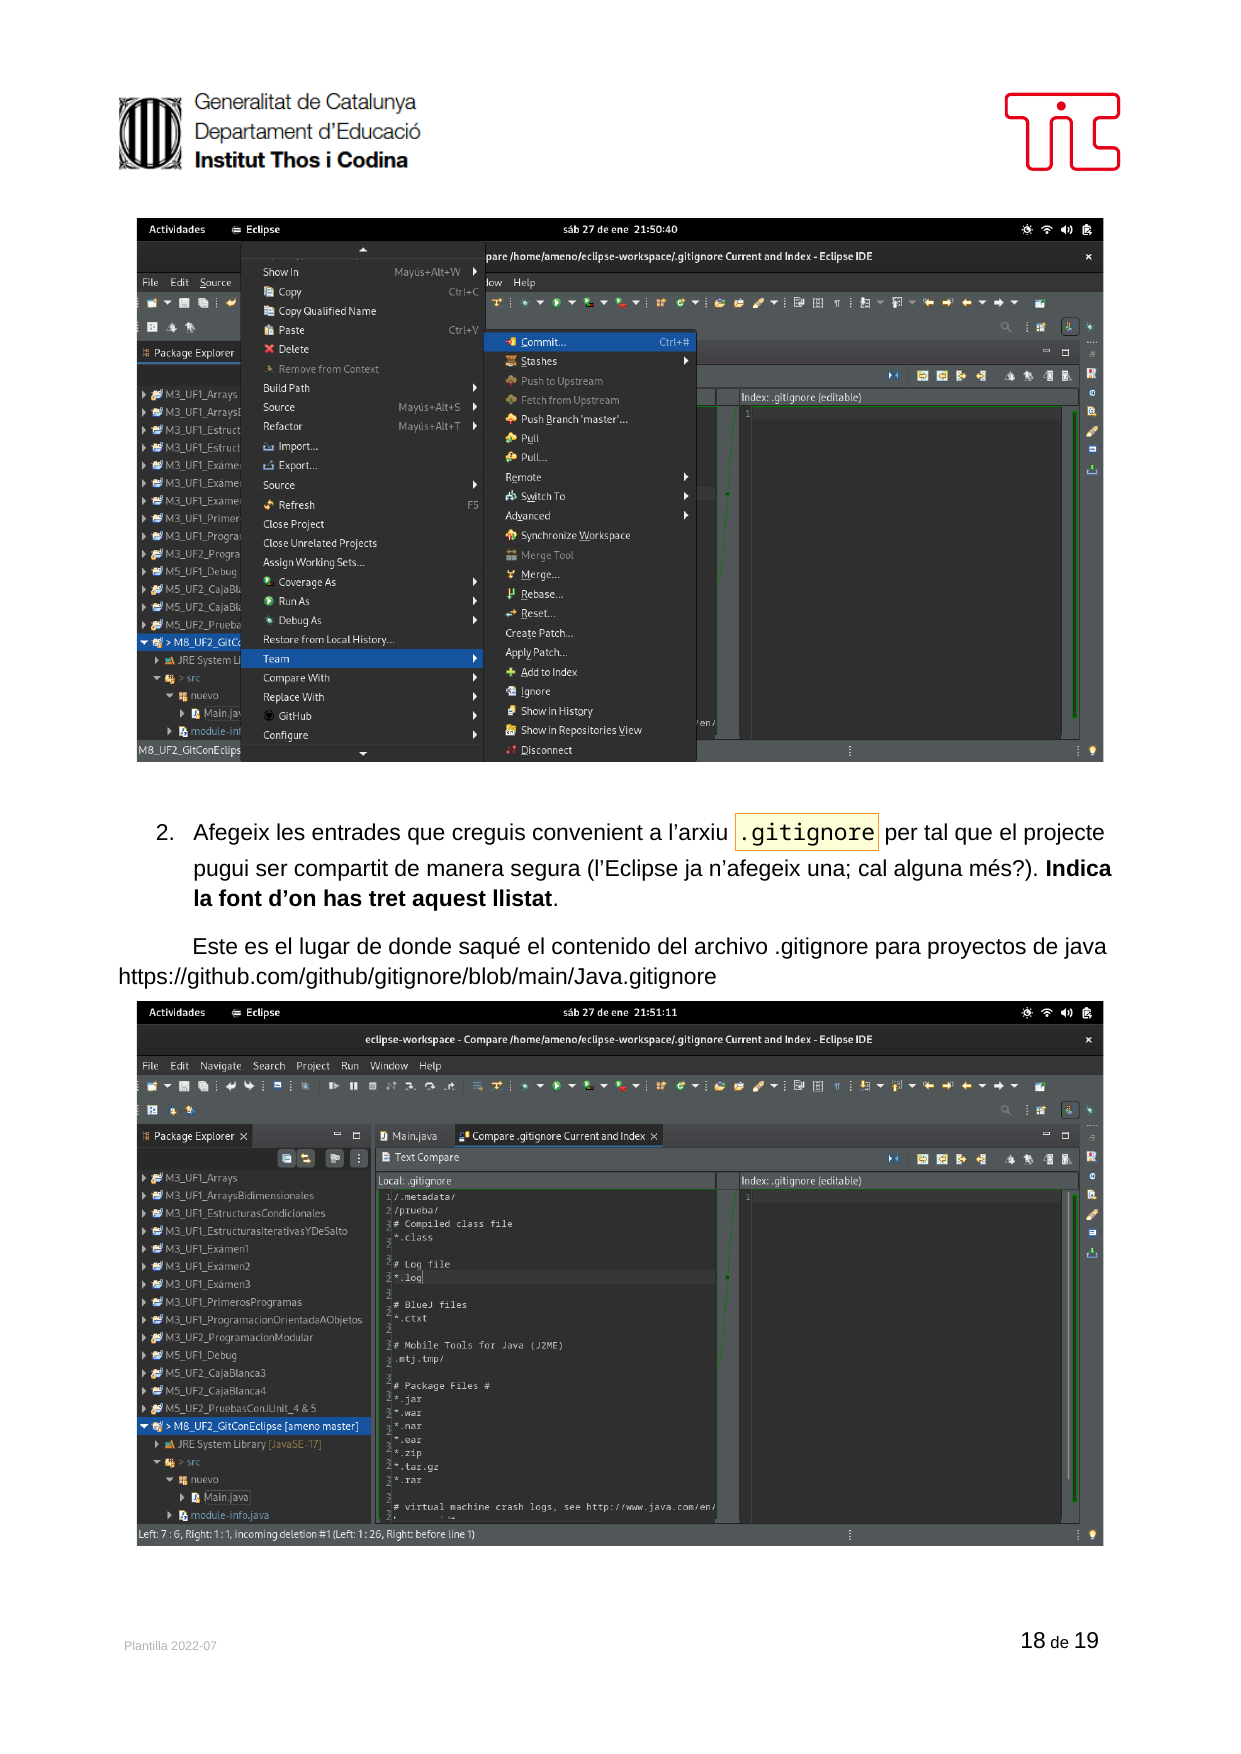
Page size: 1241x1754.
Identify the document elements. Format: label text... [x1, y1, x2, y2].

picture [136, 1001, 1104, 1546]
picture [118, 92, 422, 171]
picture [1004, 92, 1123, 171]
text Este es el lugar de donde saqué el contenido del archivo .gitignore para proyectos de java https://github.com/github/gitignore/blob/main/Java.gitignore [118, 933, 1122, 989]
list Afegeix les entrades que creguis convenient a l’arxiu .gitignore per tal que el projecte pugui ser compartit de manera segura (l’Eclipse ja n’afegeix una; cal alguna més?). Indica la font d’on has tret aquest llistat. [156, 813, 1122, 911]
picture [136, 218, 1104, 762]
